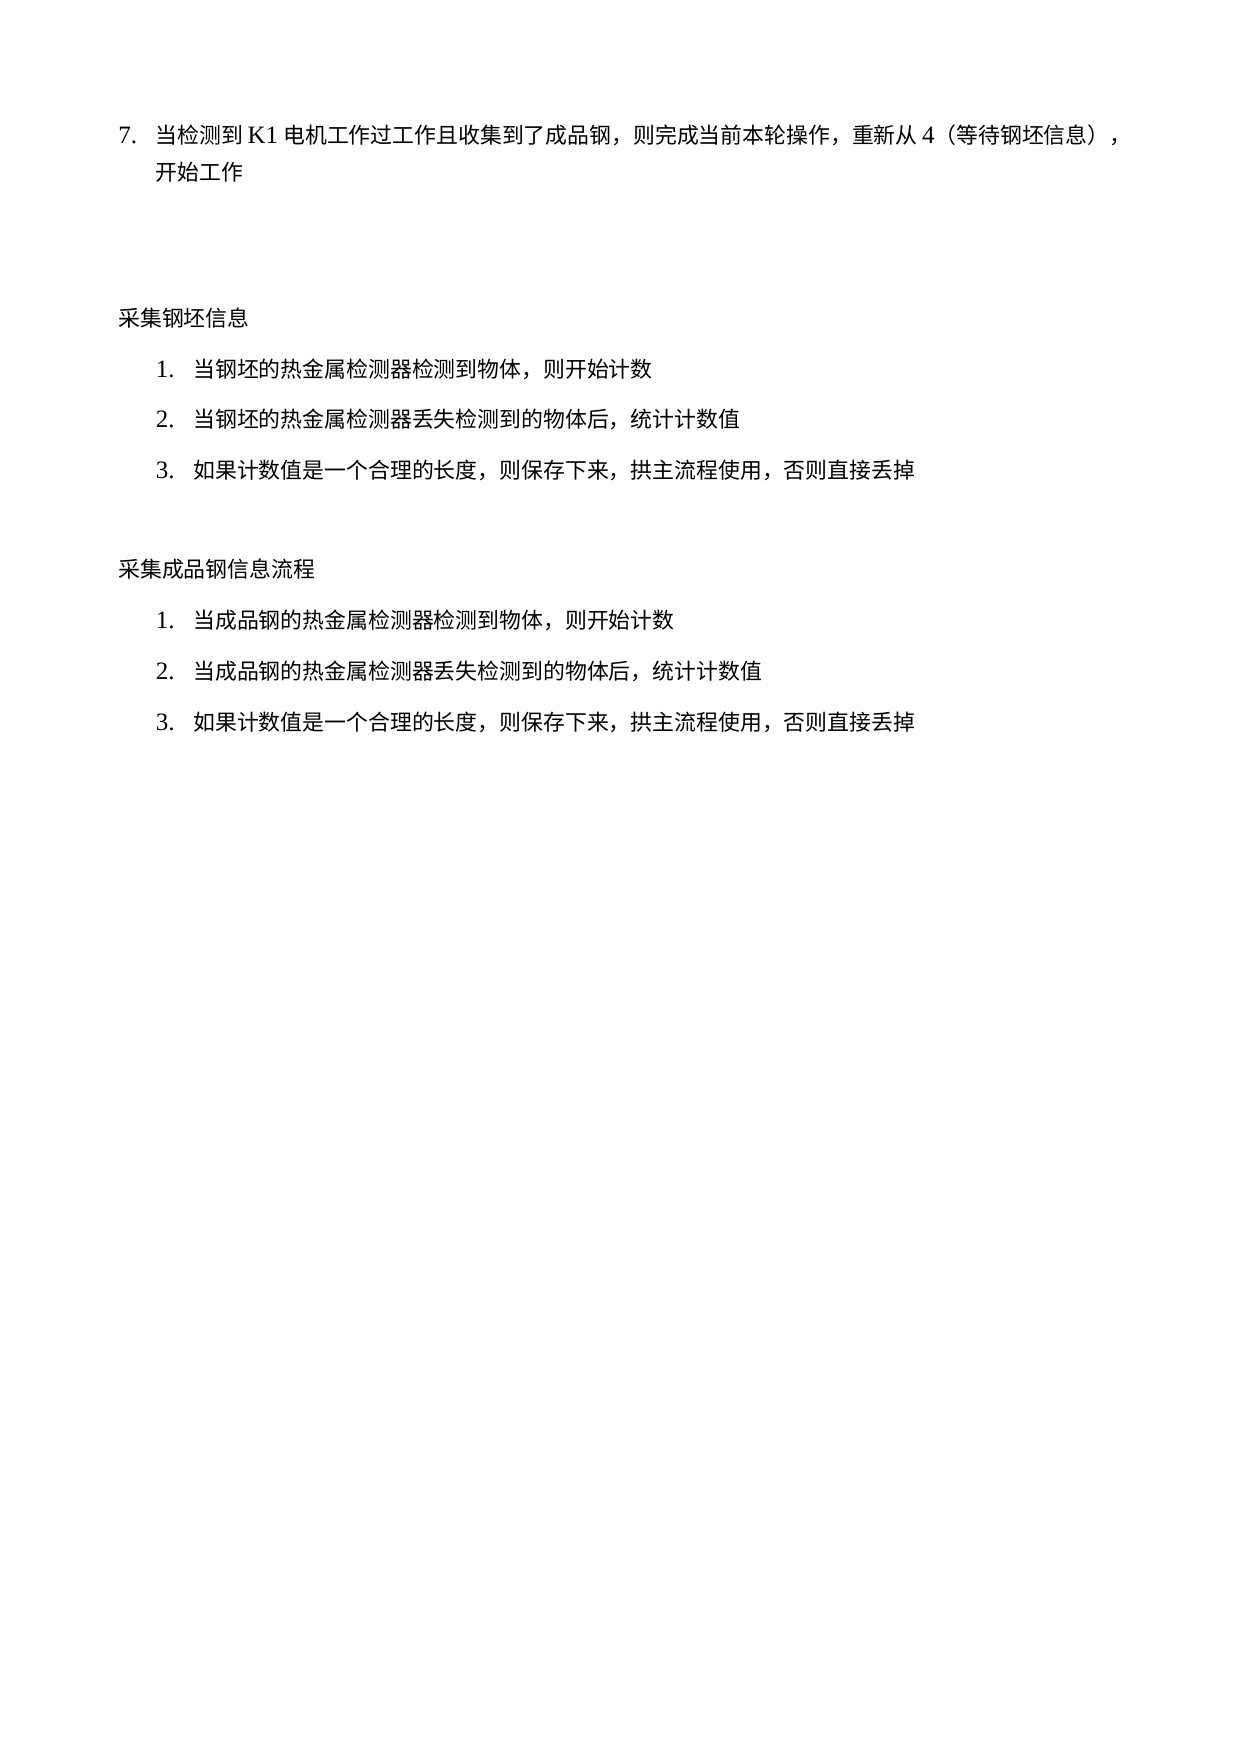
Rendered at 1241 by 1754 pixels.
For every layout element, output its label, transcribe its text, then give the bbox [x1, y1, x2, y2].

list 当成品钢的热金属检测器丢失检测到的物体后，统计计数值 [156, 654, 1122, 686]
list 如果计数值是一个合理的长度，则保存下来，拱主流程使用，否则直接丢掉 [156, 453, 1122, 485]
list 如果计数值是一个合理的长度，则保存下来，拱主流程使用，否则直接丢掉 [156, 705, 1122, 736]
list 当成品钢的热金属检测器检测到物体，则开始计数 [156, 603, 1122, 634]
list 当检测到K1电机工作过工作且收集到了成品钢，则完成当前本轮操作，重新从4（等待钢坯信息），开始工作 [118, 118, 1122, 186]
text 采集钢坯信息 [118, 301, 1122, 332]
text 采集成品钢信息流程 [118, 552, 1122, 584]
list 当钢坯的热金属检测器检测到物体，则开始计数 [156, 352, 1122, 383]
list 当钢坯的热金属检测器丢失检测到的物体后，统计计数值 [156, 402, 1122, 434]
